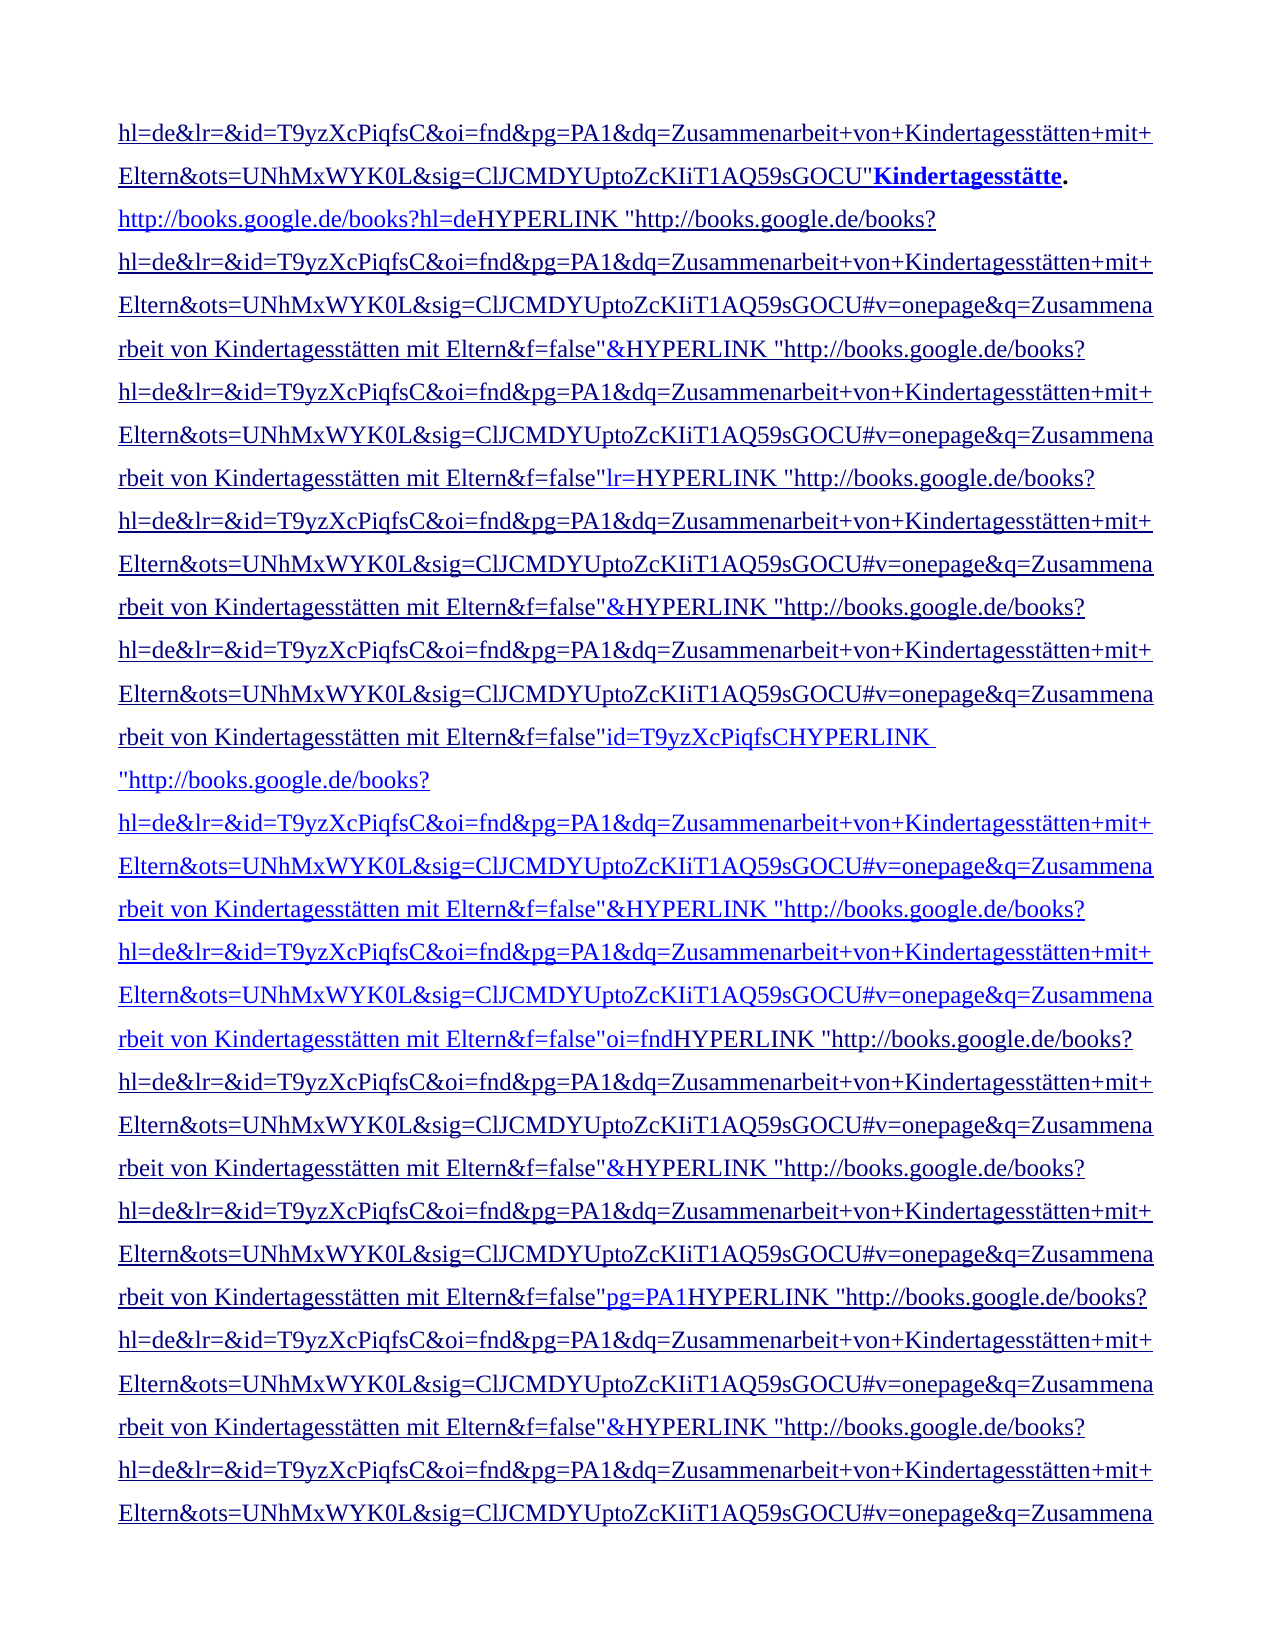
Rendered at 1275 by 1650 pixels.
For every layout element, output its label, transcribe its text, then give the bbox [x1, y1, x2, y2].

list hl=de&lr=&id=T9yzXcPiqfsC&oi=fnd&pg=PA1&dq=Zusammenarbeit+von+Kindertagesstätten+mit+Eltern&ots=UNhMxWYK0L&sig=ClJCMDYUptoZcKIiT1AQ59sGOCU"Kindertagesstätte. [81, 118, 1157, 190]
text http://books.google.de/books?hl=deHYPERLINK "http://books.google.de/books?hl=de&lr=&id=T9yzXcPiqfsC&oi=fnd&pg=PA1&dq=Zusammenarbeit+von+Kindertagesstätten+mit+Eltern&ots=UNhMxWYK0L&sig=ClJCMDYUptoZcKIiT1AQ59sGOCU#v=onepage&q=Zusammenarbeit von Kindertagesstätten mit Eltern&f=false"&HYPERLINK "http://books.google.de/books?hl=de&lr=&id=T9yzXcPiqfsC&oi=fnd&pg=PA1&dq=Zusammenarbeit+von+Kindertagesstätten+mit+Eltern&ots=UNhMxWYK0L&sig=ClJCMDYUptoZcKIiT1AQ59sGOCU#v=onepage&q=Zusammenarbeit von Kindertagesstätten mit Eltern&f=false"lr=HYPERLINK "http://books.google.de/books?hl=de&lr=&id=T9yzXcPiqfsC&oi=fnd&pg=PA1&dq=Zusammenarbeit+von+Kindertagesstätten+mit+Eltern&ots=UNhMxWYK0L&sig=ClJCMDYUptoZcKIiT1AQ59sGOCU#v=onepage&q=Zusammenarbeit von Kindertagesstätten mit Eltern&f=false"&HYPERLINK "http://books.google.de/books?hl=de&lr=&id=T9yzXcPiqfsC&oi=fnd&pg=PA1&dq=Zusammenarbeit+von+Kindertagesstätten+mit+Eltern&ots=UNhMxWYK0L&sig=ClJCMDYUptoZcKIiT1AQ59sGOCU#v=onepage&q=Zusammenarbeit von Kindertagesstätten mit Eltern&f=false"id=T9yzXcPiqfsCHYPERLINK "http://books.google.de/books?hl=de&lr=&id=T9yzXcPiqfsC&oi=fnd&pg=PA1&dq=Zusammenarbeit+von+Kindertagesstätten+mit+Eltern&ots=UNhMxWYK0L&sig=ClJCMDYUptoZcKIiT1AQ59sGOCU#v=onepage&q=Zusammenarbeit von Kindertagesstätten mit Eltern&f=false"&HYPERLINK "http://books.google.de/books?hl=de&lr=&id=T9yzXcPiqfsC&oi=fnd&pg=PA1&dq=Zusammenarbeit+von+Kindertagesstätten+mit+Eltern&ots=UNhMxWYK0L&sig=ClJCMDYUptoZcKIiT1AQ59sGOCU#v=onepage&q=Zusammenarbeit von Kindertagesstätten mit Eltern&f=false"oi=fndHYPERLINK "http://books.google.de/books?hl=de&lr=&id=T9yzXcPiqfsC&oi=fnd&pg=PA1&dq=Zusammenarbeit+von+Kindertagesstätten+mit+Eltern&ots=UNhMxWYK0L&sig=ClJCMDYUptoZcKIiT1AQ59sGOCU#v=onepage&q=Zusammenarbeit von Kindertagesstätten mit Eltern&f=false"&HYPERLINK "http://books.google.de/books?hl=de&lr=&id=T9yzXcPiqfsC&oi=fnd&pg=PA1&dq=Zusammenarbeit+von+Kindertagesstätten+mit+Eltern&ots=UNhMxWYK0L&sig=ClJCMDYUptoZcKIiT1AQ59sGOCU#v=onepage&q=Zusammenarbeit von Kindertagesstätten mit Eltern&f=false"pg=PA1HYPERLINK "http://books.google.de/books?hl=de&lr=&id=T9yzXcPiqfsC&oi=fnd&pg=PA1&dq=Zusammenarbeit+von+Kindertagesstätten+mit+Eltern&ots=UNhMxWYK0L&sig=ClJCMDYUptoZcKIiT1AQ59sGOCU#v=onepage&q=Zusammenarbeit von Kindertagesstätten mit Eltern&f=false"&HYPERLINK "http://books.google.de/books?hl=de&lr=&id=T9yzXcPiqfsC&oi=fnd&pg=PA1&dq=Zusammenarbeit+von+Kindertagesstätten+mit+Eltern&ots=UNhMxWYK0L&sig=ClJCMDYUptoZcKIiT1AQ59sGOCU#v=onepage&q=Zusammena [118, 204, 1157, 1527]
